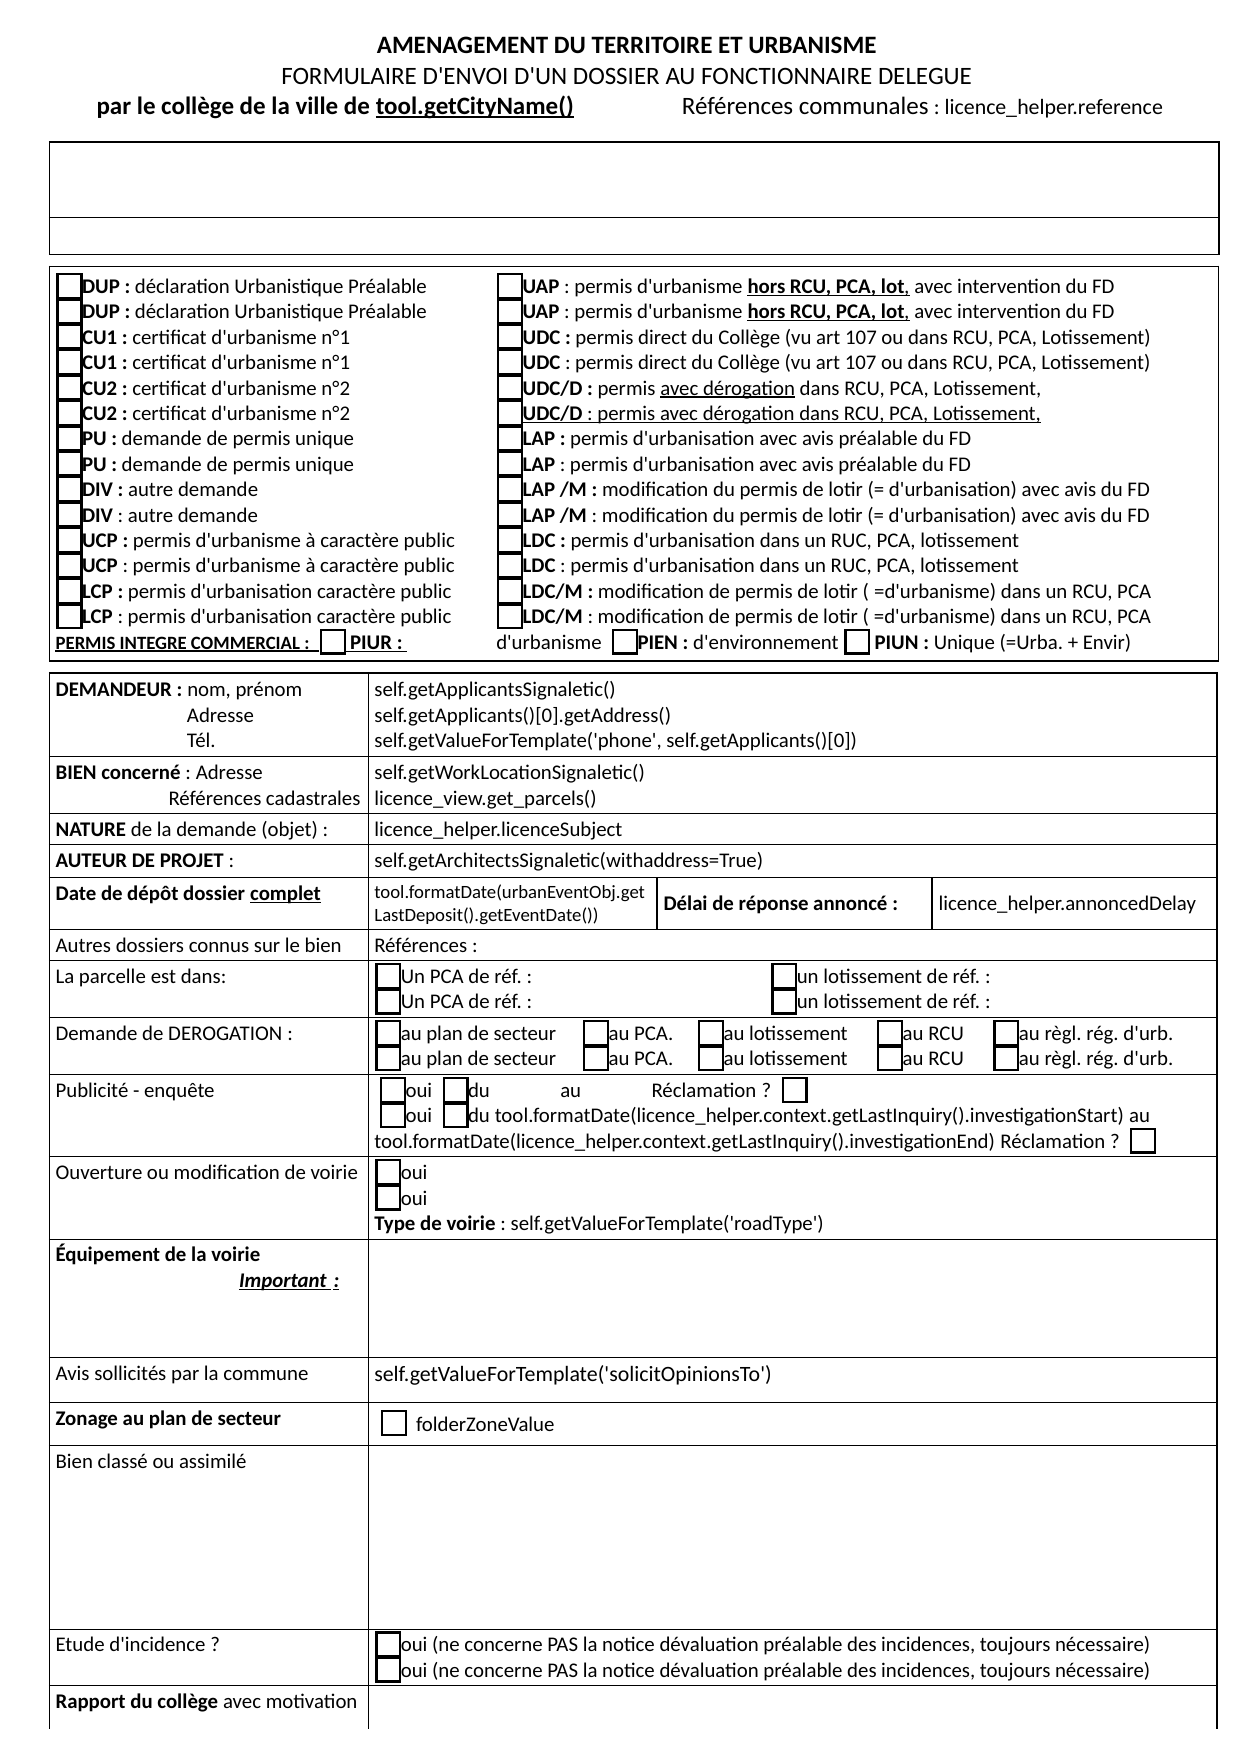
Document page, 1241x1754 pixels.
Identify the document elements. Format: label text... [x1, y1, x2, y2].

table_cell Ouverture ou modification de voirie [50, 1157, 368, 1238]
table_header [572, 1524, 769, 1549]
title par le collège de la ville de tool.getCityName() Références communales : licence_helper.reference [43, 91, 1211, 121]
table_header au règl. rég. d'urb. au règl. rég. d'urb. [1019, 1020, 1211, 1071]
table_cell [369, 1686, 1216, 1729]
table_cell [1035, 1267, 1211, 1292]
table_cell Publicité - enquête [50, 1075, 368, 1156]
table_header [1028, 963, 1211, 1014]
table_header [374, 1524, 572, 1549]
table_cell Date de dépôt dossier complet [50, 878, 368, 929]
table_cell Équipement de la voirie Important : [50, 1240, 368, 1357]
table_cell Autres dossiers connus sur le bien [50, 930, 368, 960]
table_cell self.getWorkLocationSignaletic() licence_view.get_parcels() [369, 757, 1216, 813]
table_cell licence_helper.licenceSubject [369, 814, 1216, 844]
table_cell [369, 1446, 1216, 1628]
table_header self.getApplicantsSignaletic() self.getApplicants()[0].getAddress() self.getValueForTemplate('phone', self.getApplicants()[0]) [369, 674, 1216, 756]
title AMENAGEMENT DU TERRITOIRE ET URBANISME [43, 29, 1211, 60]
table_header au plan de secteur au plan de secteur [401, 1020, 582, 1071]
table_cell La parcelle est dans: [50, 961, 368, 1017]
table_header [913, 1242, 1034, 1267]
table_cell Bien classé ou assimilé [50, 1446, 368, 1628]
table_cell [369, 1403, 1216, 1445]
table_cell AUTEUR DE PROJET : [50, 845, 368, 877]
table_cell [374, 1267, 1034, 1292]
table_header oui oui Type de voirie : self.getValueForTemplate('roadType') [374, 1159, 1211, 1236]
table_header [374, 1405, 410, 1442]
table_cell [653, 180, 1218, 217]
table_cell self.getArchitectsSignaletic(withaddress=True) [369, 845, 1216, 877]
table_header [973, 1524, 1211, 1549]
table_header DUP : déclaration Urbanistique Préalable DUP : déclaration Urbanistique Préalable CU1 : certificat d'urbanisme n°1 CU1 : certificat d'urbanisme n°1 CU2 : certificat d'urbanisme n°2 CU2 : certificat d'urbanisme n°2 PU : demande de permis unique PU : demande de permis unique DIV : autre demande DIV : autre demande UCP : permis d'urbanisme à caractère public UCP : permis d'urbanisme à caractère public LCP : permis d'urbanisation caractère public LCP : permis d'urbanisation caractère public PERMIS INTEGRE COMMERCIAL : PIUR : [50, 267, 490, 660]
table_header [50, 143, 1218, 180]
table_header folderZoneValue [410, 1405, 1209, 1442]
table_cell Références : [369, 930, 1216, 960]
table_cell [50, 218, 1218, 254]
table_header [769, 1524, 973, 1549]
table_cell licence_helper.annoncedDelay [933, 878, 1216, 929]
table_header [374, 1242, 913, 1267]
table_cell [369, 1157, 1216, 1238]
table_cell [369, 961, 1216, 1017]
table_cell oui (ne concerne PAS la notice dévaluation préalable des incidences, toujours nécessaire) oui (ne concerne PAS la notice dévaluation préalable des incidences, toujours nécessaire) [369, 1630, 1216, 1685]
table_cell [374, 1293, 1211, 1318]
table_cell NATURE de la demande (objet) : [50, 814, 368, 844]
table_header [1035, 1242, 1211, 1267]
table_cell Délai de réponse annoncé : [658, 878, 931, 929]
table_header UAP : permis d'urbanisme hors RCU, PCA, lot, avec intervention du FD UAP : permis d'urbanisme hors RCU, PCA, lot, avec intervention du FD UDC : permis direct du Collège (vu art 107 ou dans RCU, PCA, Lotissement) UDC : permis direct du Collège (vu art 107 ou dans RCU, PCA, Lotissement) UDC/D : permis avec dérogation dans RCU, PCA, Lotissement, UDC/D : permis avec dérogation dans RCU, PCA, Lotissement, LAP : permis d'urbanisation avec avis préalable du FD LAP : permis d'urbanisation avec avis préalable du FD LAP /M : modification du permis de lotir (= d'urbanisation) avec avis du FD LAP /M : modification du permis de lotir (= d'urbanisation) avec avis du FD LDC : permis d'urbanisation dans un RUC, PCA, lotissement LDC : permis d'urbanisation dans un RUC, PCA, lotissement LDC/M : modification de permis de lotir ( =d'urbanisme) dans un RCU, PCA LDC/M : modification de permis de lotir ( =d'urbanisme) dans un RCU, PCA d'urbanisme PIEN : d'environnement PIUN : Unique (=Urba. + Envir) [490, 267, 1218, 660]
table_cell BIEN concerné : Adresse Références cadastrales [50, 757, 368, 813]
title FORMULAIRE D'ENVOI D'UN DOSSIER AU FONCTIONNAIRE DELEGUE [43, 60, 1211, 91]
table_cell [369, 1018, 1216, 1074]
table_cell [369, 1240, 1216, 1357]
table_cell Rapport du collège avec motivation [50, 1686, 368, 1729]
table_header au PCA. au PCA. [609, 1020, 697, 1071]
table_header au lotissement au lotissement [724, 1020, 876, 1071]
table_cell Demande de DEROGATION : [50, 1018, 368, 1074]
table_cell Etude d'incidence ? [50, 1630, 368, 1685]
table_cell oui du au Réclamation ? oui du tool.formatDate(licence_helper.context.getLastInquiry().investigationStart) au tool.formatDate(licence_helper.context.getLastInquiry().investigationEnd) Réclamation ? [369, 1075, 1216, 1156]
table_cell Avis sollicités par la commune [50, 1358, 368, 1402]
table_header au RCU au RCU [903, 1020, 987, 1071]
table_header Un PCA de réf. : Un PCA de réf. : [401, 963, 583, 1014]
table_cell [369, 1358, 1216, 1402]
table_header [583, 963, 766, 1014]
table_cell tool.formatDate(urbanEventObj.getLastDeposit().getEventDate()) [369, 878, 656, 929]
table_header un lotissement de réf. : un lotissement de réf. : [797, 963, 1027, 1014]
table_header DEMANDEUR : nom, prénom Adresse Tél. [50, 674, 368, 756]
table_cell [50, 180, 653, 217]
table_cell Zonage au plan de secteur [50, 1403, 368, 1445]
table_header self.getValueForTemplate('solicitOpinionsTo') [374, 1360, 1211, 1386]
